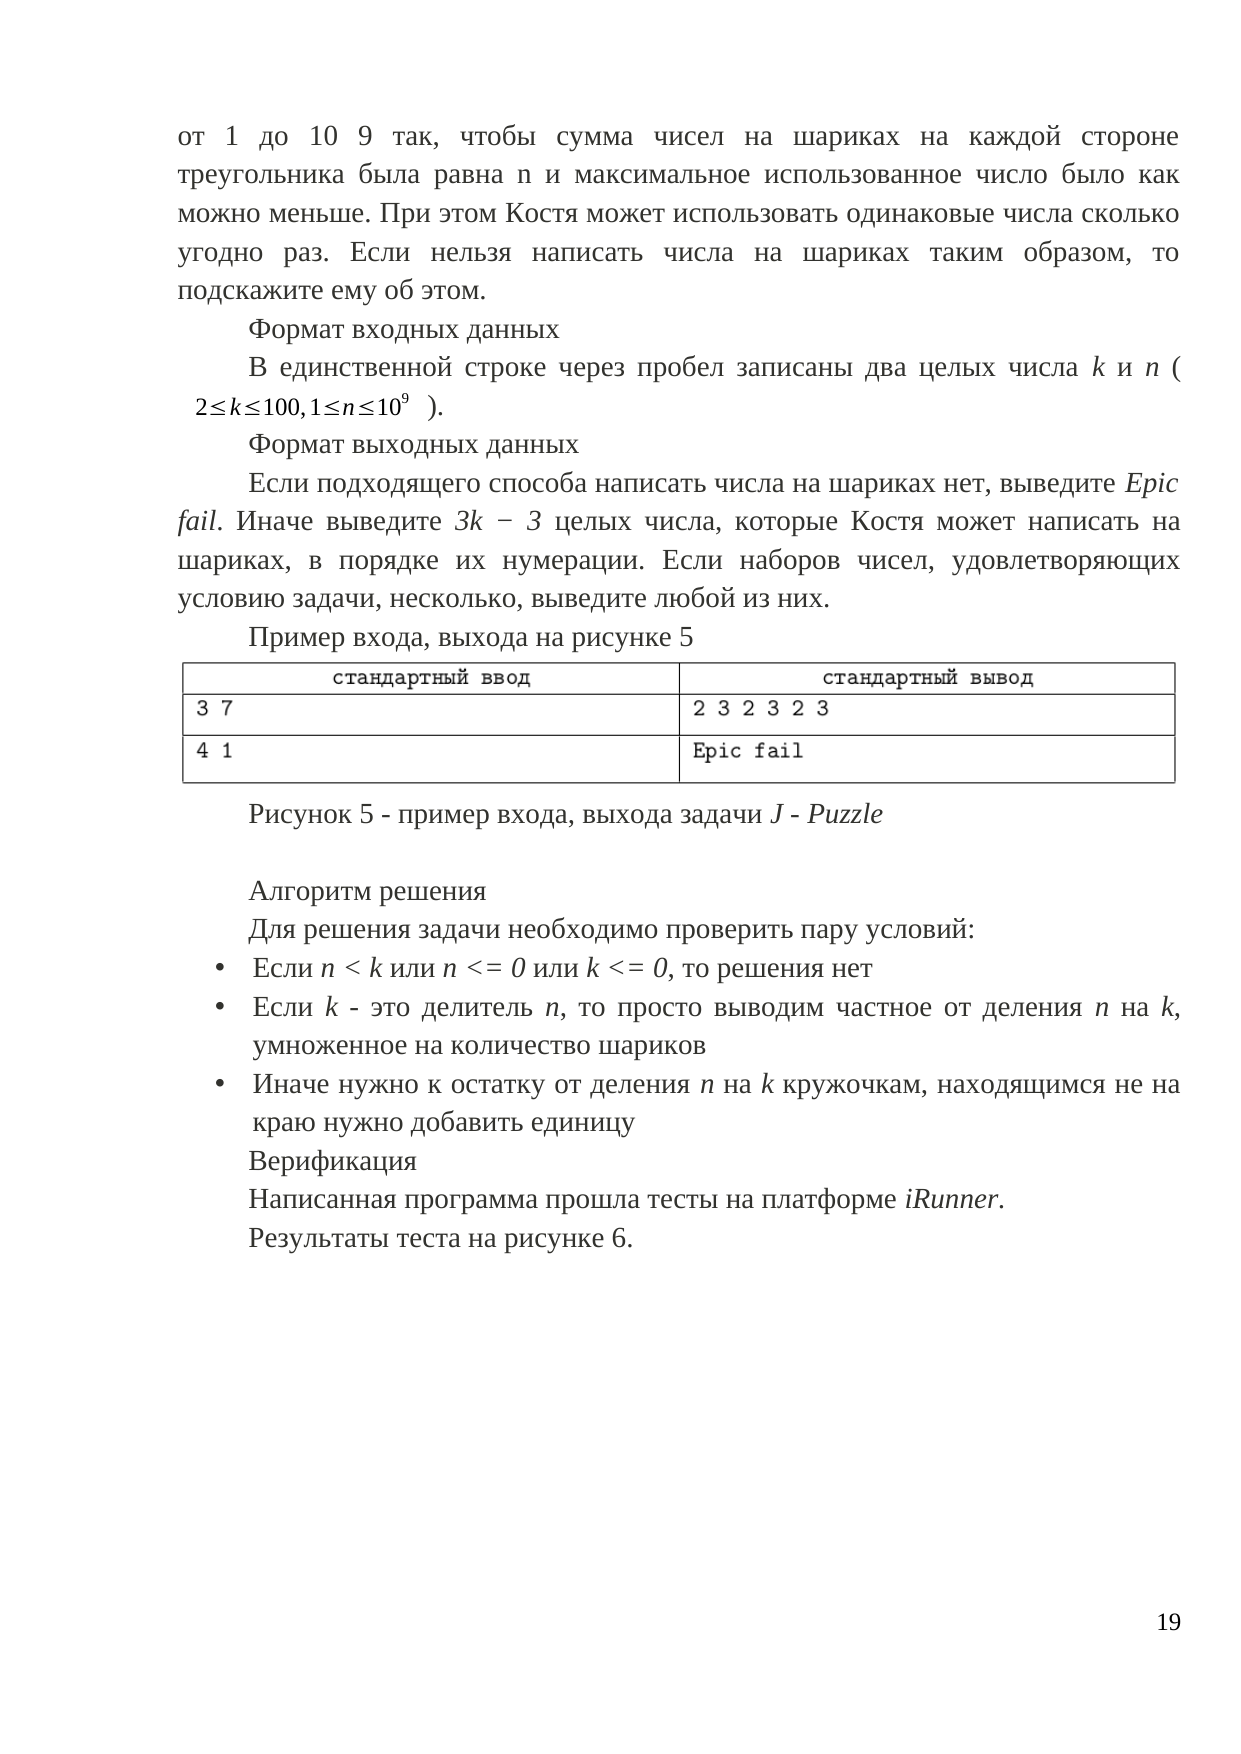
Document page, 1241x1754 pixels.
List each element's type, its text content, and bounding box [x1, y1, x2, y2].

text Формат выходных данных [177, 426, 1181, 460]
list Если k - это делитель n, то просто выводим частное от деления n на k, умноженное на количество шариков [215, 989, 1181, 1061]
text В единственной строке через пробел записаны два целых числа k и n (). [177, 349, 1181, 421]
text Алгоритм решения [177, 873, 1181, 906]
text Верификация [177, 1143, 1181, 1177]
text от 1 до 10 9 так, чтобы сумма чисел на шариках на каждой стороне треугольника была равна n и максимальное использованное число было как можно меньше. При этом Костя может использовать одинаковые числа сколько угодно раз. Если нельзя написать числа на шариках таким образом, то подскажите ему об этом. [177, 118, 1181, 306]
text Пример входа, выхода на рисунке 5 [177, 619, 1181, 653]
text Рисунок 5 - пример входа, выхода задачи J - Puzzle [177, 791, 1181, 829]
list Иначе нужно к остатку от деления n на k кружочкам, находящимся не на краю нужно добавить единицу [215, 1066, 1181, 1138]
list Если n < k или n <= 0 или k <= 0, то решения нет [215, 950, 1181, 984]
text Если подходящего способа написать числа на шариках нет, выведите Epic fail. Иначе выведите 3k − 3 целых числа, которые Костя может написать на шариках, в порядке их нумерации. Если наборов чисел, удовлетворяющих условию задачи, несколько, выведите любой из них. [177, 465, 1181, 614]
text Написанная программа прошла тесты на платформе iRunner. [177, 1182, 1181, 1215]
text Формат входных данных [177, 311, 1181, 344]
picture [177, 657, 1182, 791]
text Для решения задачи необходимо проверить пару условий: [177, 911, 1181, 945]
text Результаты теста на рисунке 6. [177, 1220, 1181, 1254]
